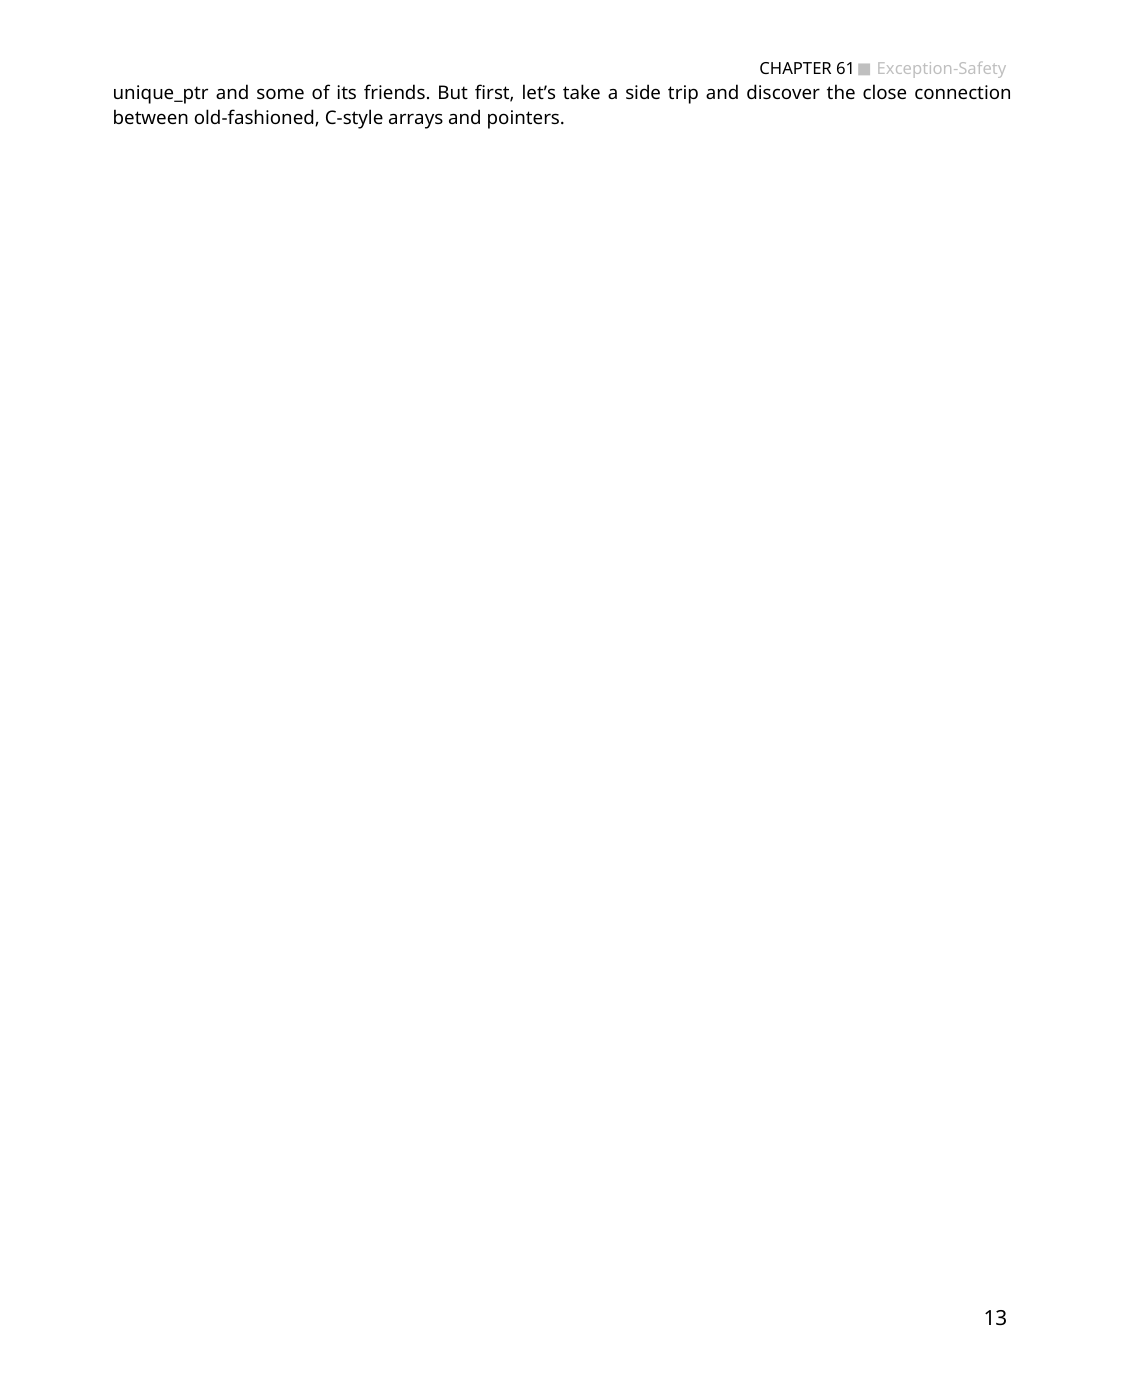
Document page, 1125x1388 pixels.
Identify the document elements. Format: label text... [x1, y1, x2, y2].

text unique_ptr and some of its friends. But first, let’s take a side trip and discover the close connection between old-fashioned, C-style arrays and pointers. [112, 79, 1012, 130]
